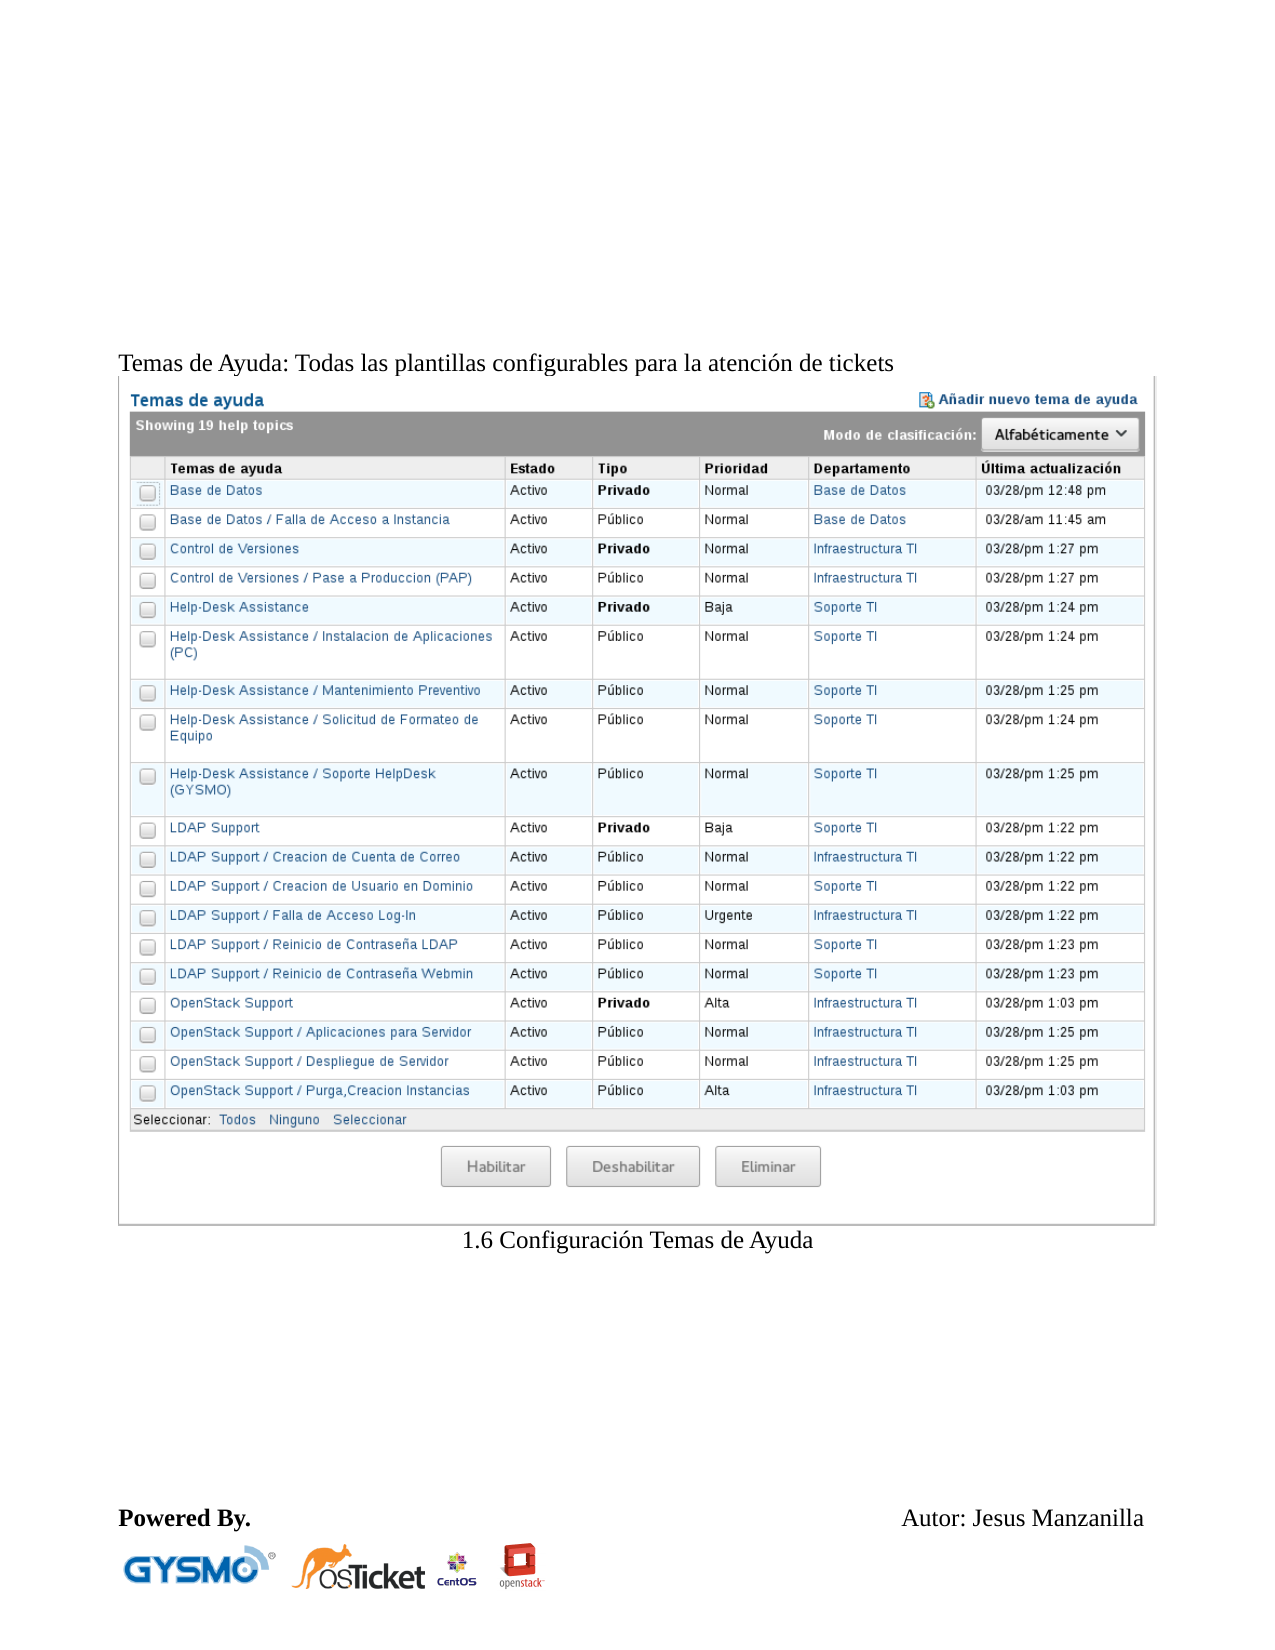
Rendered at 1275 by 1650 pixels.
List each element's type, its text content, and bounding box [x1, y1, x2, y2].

picture [434, 1543, 479, 1588]
text 1.6 Configuración Temas de Ayuda [118, 1226, 1157, 1254]
picture [118, 376, 1157, 1226]
picture [122, 1543, 277, 1589]
picture [497, 1541, 547, 1591]
text Temas de Ayuda: Todas las plantillas configurables para la atención de tickets [118, 348, 1157, 376]
picture [291, 1544, 425, 1589]
